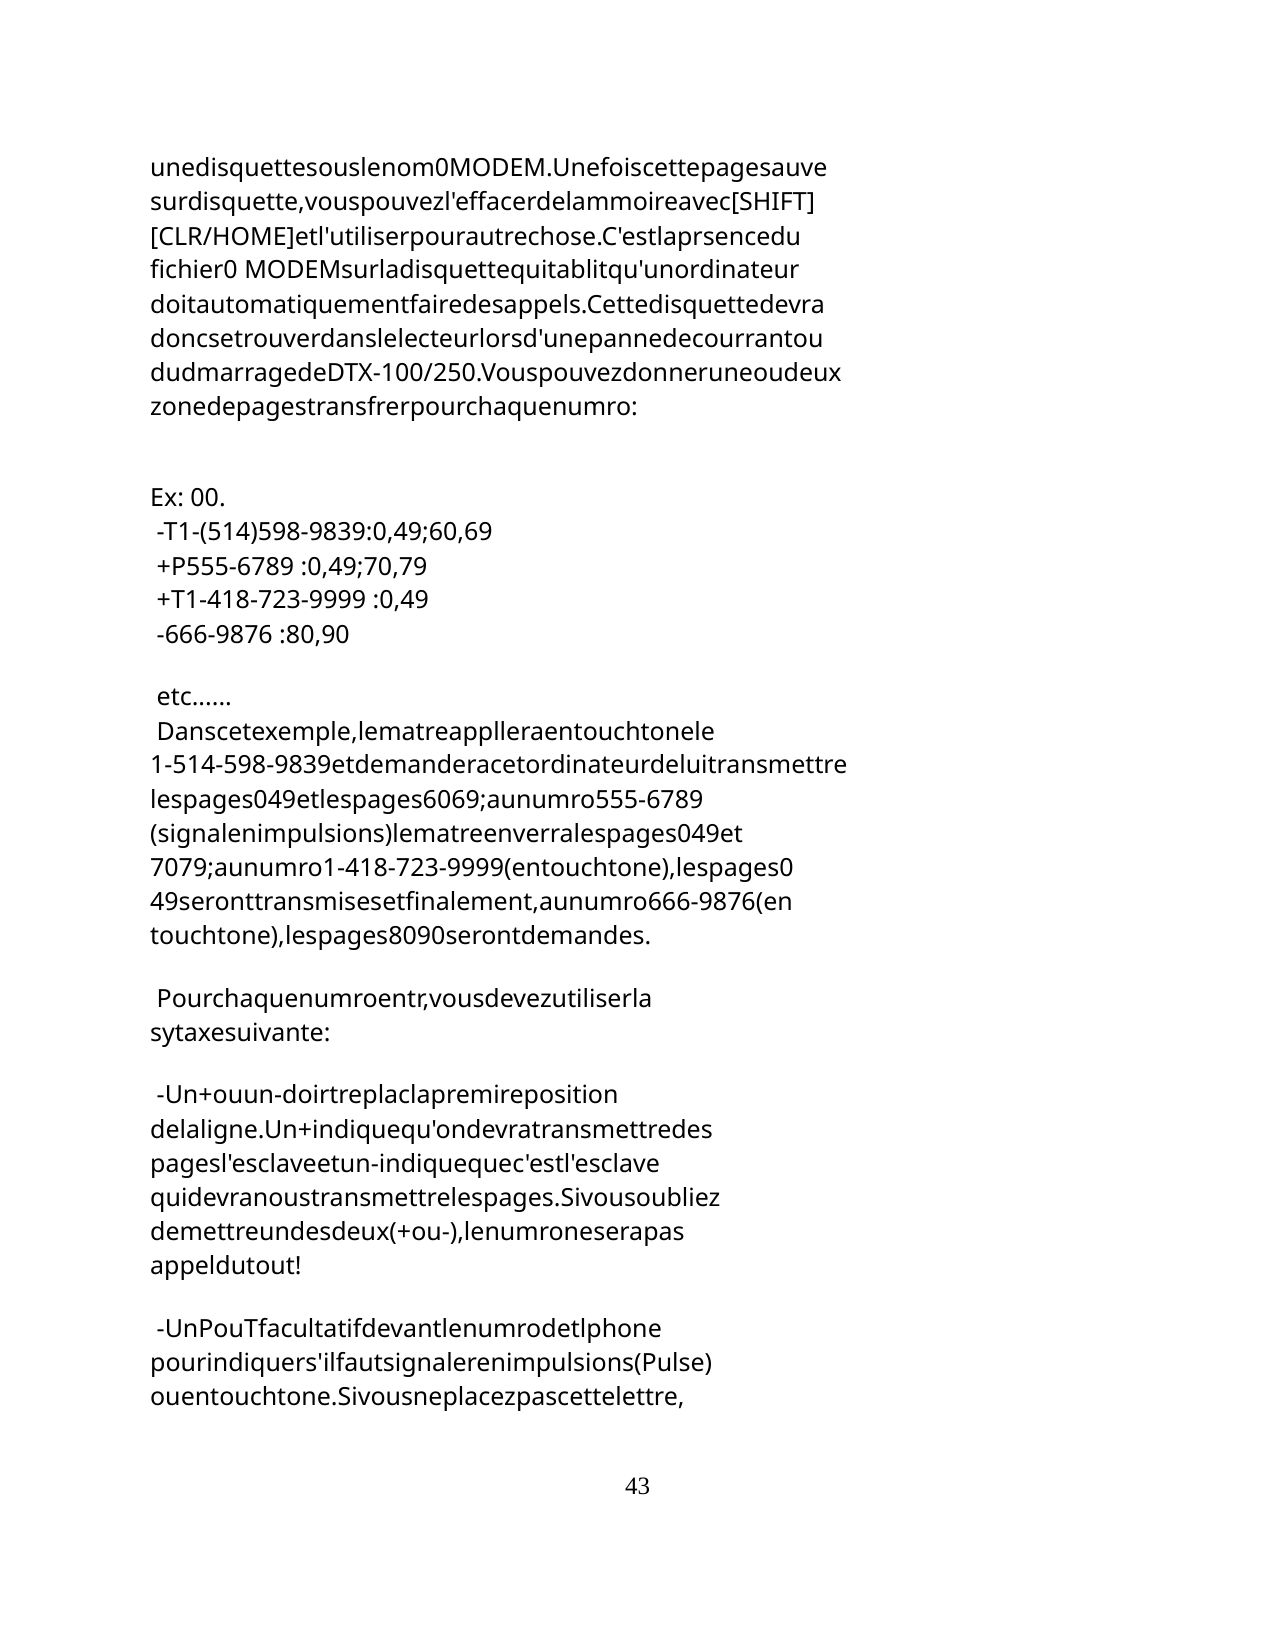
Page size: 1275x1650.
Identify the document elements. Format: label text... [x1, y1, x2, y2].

text 1-514-598-9839etdemanderacetordinateurdeluitransmettre [150, 747, 1125, 781]
text doitautomatiquementfairedesappels.Cettedisquettedevra [150, 286, 1125, 320]
text -UnPouTfacultatifdevantlenumrodetlphone [150, 1310, 1125, 1344]
text surdisquette,vouspouvezl'effacerdelammoireavec[SHIFT] [150, 184, 1125, 218]
text Pourchaquenumroentr,vousdevezutiliserla [150, 980, 1125, 1014]
text -666-9876 :80,90 [150, 616, 1125, 650]
text Ex: 00. [150, 480, 1125, 514]
text etc...... [150, 679, 1125, 713]
text appeldutout! [150, 1247, 1125, 1282]
text 7079;aunumro1-418-723-9999(entouchtone),lespages0 [150, 849, 1125, 883]
text touchtone),lespages8090serontdemandes. [150, 917, 1125, 952]
text pagesl'esclaveetun-indiquequec'estl'esclave [150, 1145, 1125, 1179]
text fichier0 MODEMsurladisquettequitablitqu'unordinateur [150, 252, 1125, 286]
text demettreundesdeux(+ou-),lenumroneserapas [150, 1213, 1125, 1247]
text zonedepagestransfrerpourchaquenumro: [150, 388, 1125, 422]
text (signalenimpulsions)lematreenverralespages049et [150, 815, 1125, 849]
text +P555-6789 :0,49;70,79 [150, 548, 1125, 582]
text lespages049etlespages6069;aunumro555-6789 [150, 781, 1125, 815]
text ouentouchtone.Sivousneplacezpascettelettre, [150, 1378, 1125, 1412]
text sytaxesuivante: [150, 1014, 1125, 1048]
text unedisquettesouslenom0MODEM.Unefoiscettepagesauve [150, 150, 1125, 184]
text [CLR/HOME]etl'utiliserpourautrechose.C'estlaprsencedu [150, 218, 1125, 252]
text quidevranoustransmettrelespages.Sivousoubliez [150, 1179, 1125, 1213]
text pourindiquers'ilfautsignalerenimpulsions(Pulse) [150, 1344, 1125, 1378]
text dudmarragedeDTX-100/250.Vouspouvezdonneruneoudeux [150, 354, 1125, 388]
text +T1-418-723-9999 :0,49 [150, 582, 1125, 616]
text delaligne.Un+indiquequ'ondevratransmettredes [150, 1111, 1125, 1145]
text doncsetrouverdanslelecteurlorsd'unepannedecourrantou [150, 320, 1125, 354]
text -T1-(514)598-9839:0,49;60,69 [150, 514, 1125, 548]
text 49seronttransmisesetfinalement,aunumro666-9876(en [150, 883, 1125, 917]
text Danscetexemple,lematreapplleraentouchtonele [150, 713, 1125, 747]
text -Un+ouun-doirtreplaclapremireposition [150, 1077, 1125, 1111]
